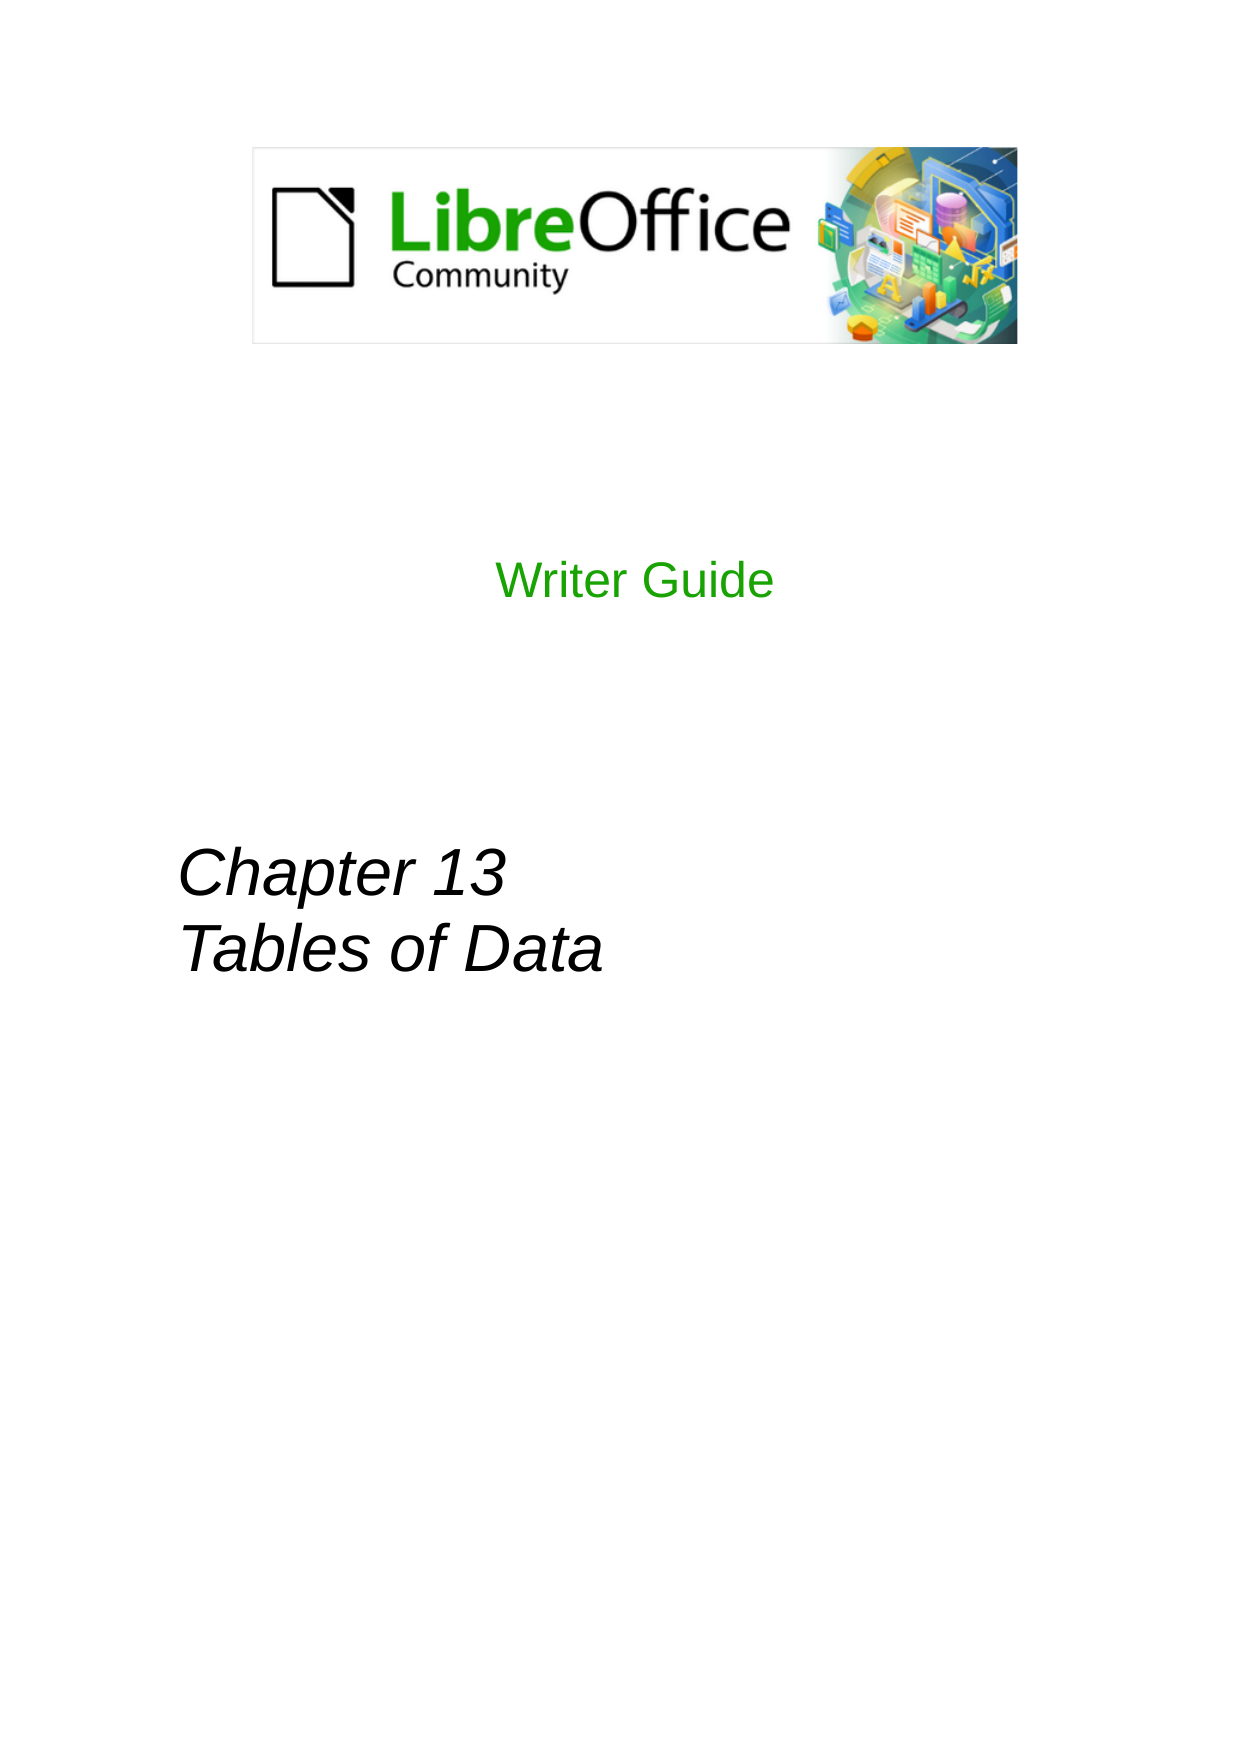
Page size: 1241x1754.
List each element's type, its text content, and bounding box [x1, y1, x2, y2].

title Chapter 13 Tables of Data [177, 833, 1093, 986]
picture [252, 147, 1018, 344]
text Writer Guide [177, 550, 1093, 608]
